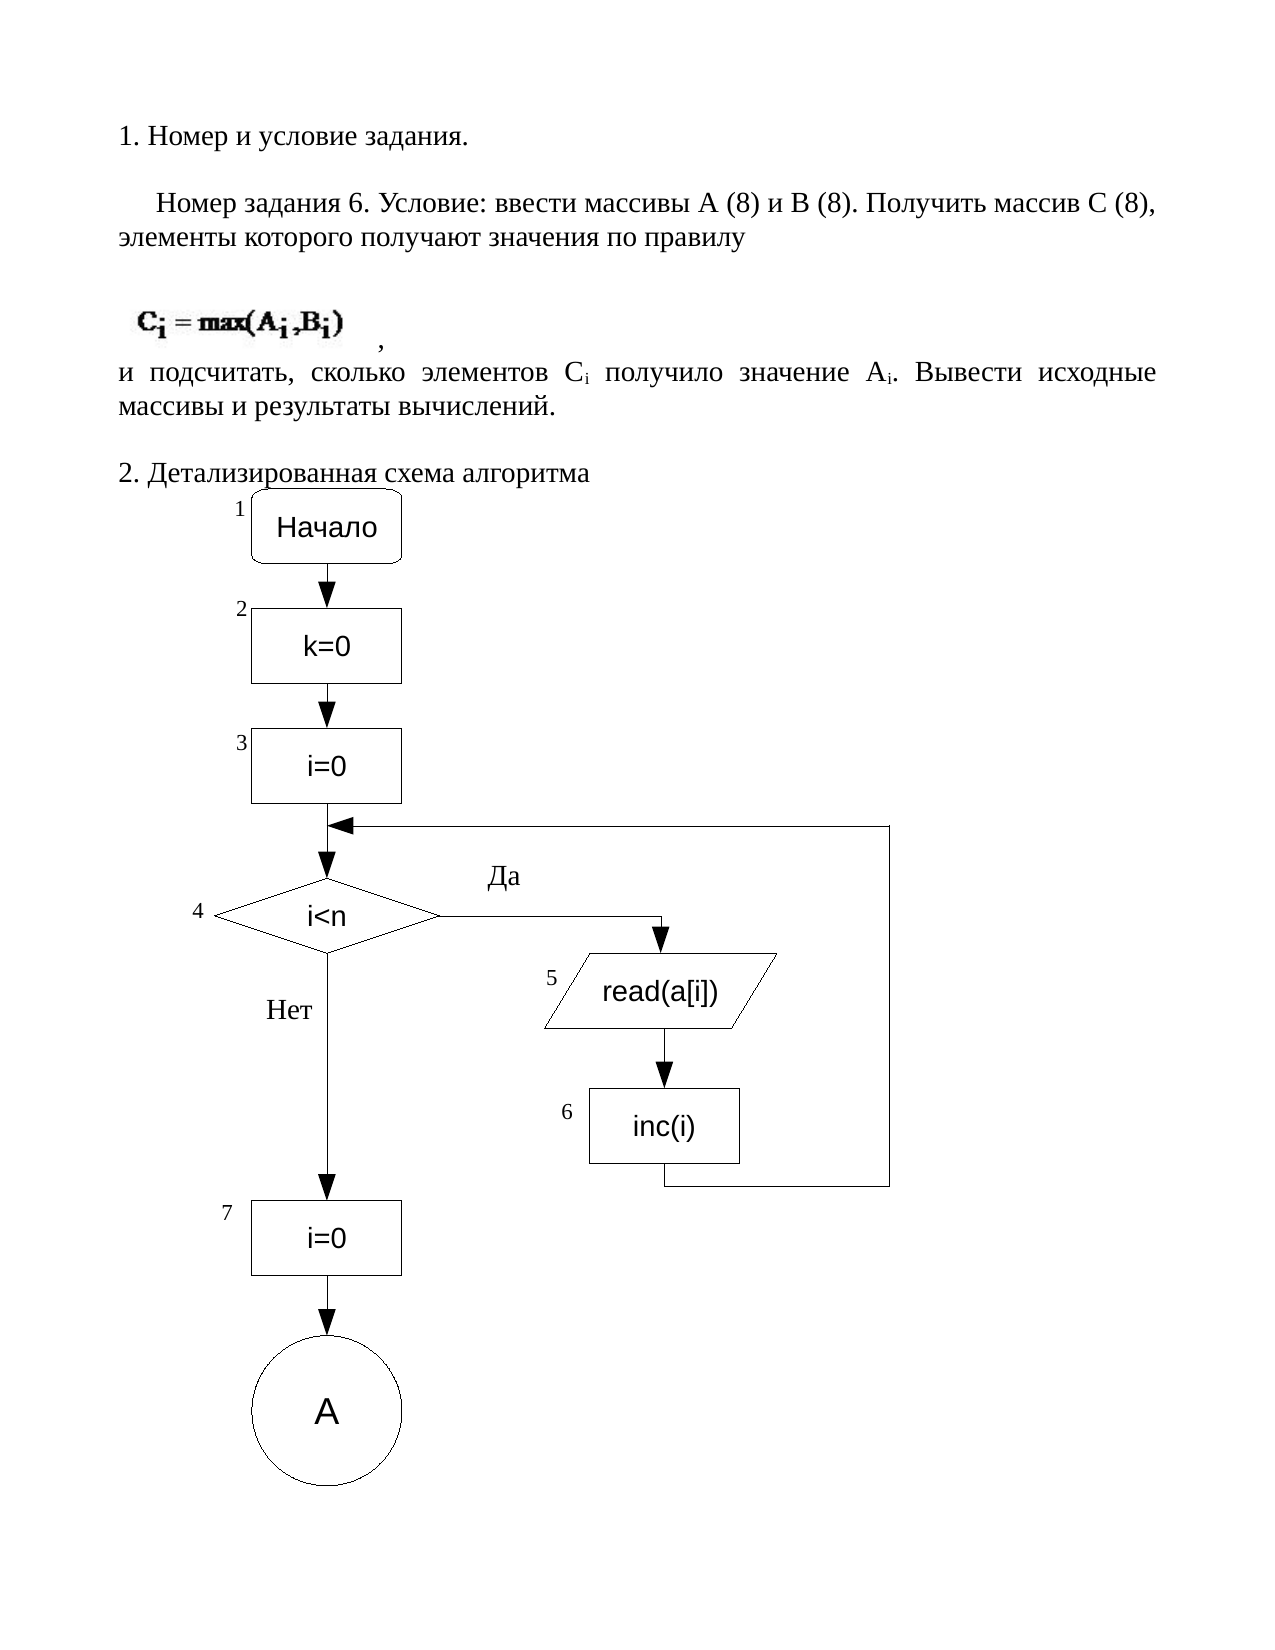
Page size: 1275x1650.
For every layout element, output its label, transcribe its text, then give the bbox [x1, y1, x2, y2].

text [0, 958, 327, 992]
text [890, 858, 1157, 891]
text [328, 1193, 1157, 1227]
text и подсчитать, сколько элементов Сi получило значение Ai. Вывести исходные массивы и результаты вычислений. [118, 354, 1157, 422]
text [754, 958, 889, 992]
text 2. Детализированная схема алгоритма [118, 455, 1157, 489]
text 1 [118, 489, 260, 522]
text [734, 992, 889, 1025]
text [890, 1092, 1157, 1126]
text 7 [0, 1193, 326, 1227]
text Нет [0, 992, 327, 1025]
text [890, 958, 1157, 992]
text [890, 992, 1157, 1025]
text , [118, 286, 1157, 354]
text 6 [328, 1092, 589, 1126]
text [890, 891, 1157, 925]
text 1. Номер и условие задания. [118, 118, 1157, 152]
text [369, 891, 889, 925]
text [394, 489, 1157, 522]
text 4 [0, 891, 285, 925]
text 2 [0, 589, 326, 623]
text [328, 723, 1157, 757]
text [740, 1092, 889, 1126]
text [328, 992, 565, 1025]
text 5 [328, 958, 586, 992]
text Да [328, 858, 889, 891]
text 3 [0, 723, 326, 757]
text [0, 1092, 327, 1126]
text [0, 858, 326, 891]
text [328, 589, 1157, 623]
text Номер задания 6. Условие: ввести массивы А (8) и В (8). Получить массив С (8), элементы которого получают значения по правилу [118, 185, 1157, 252]
